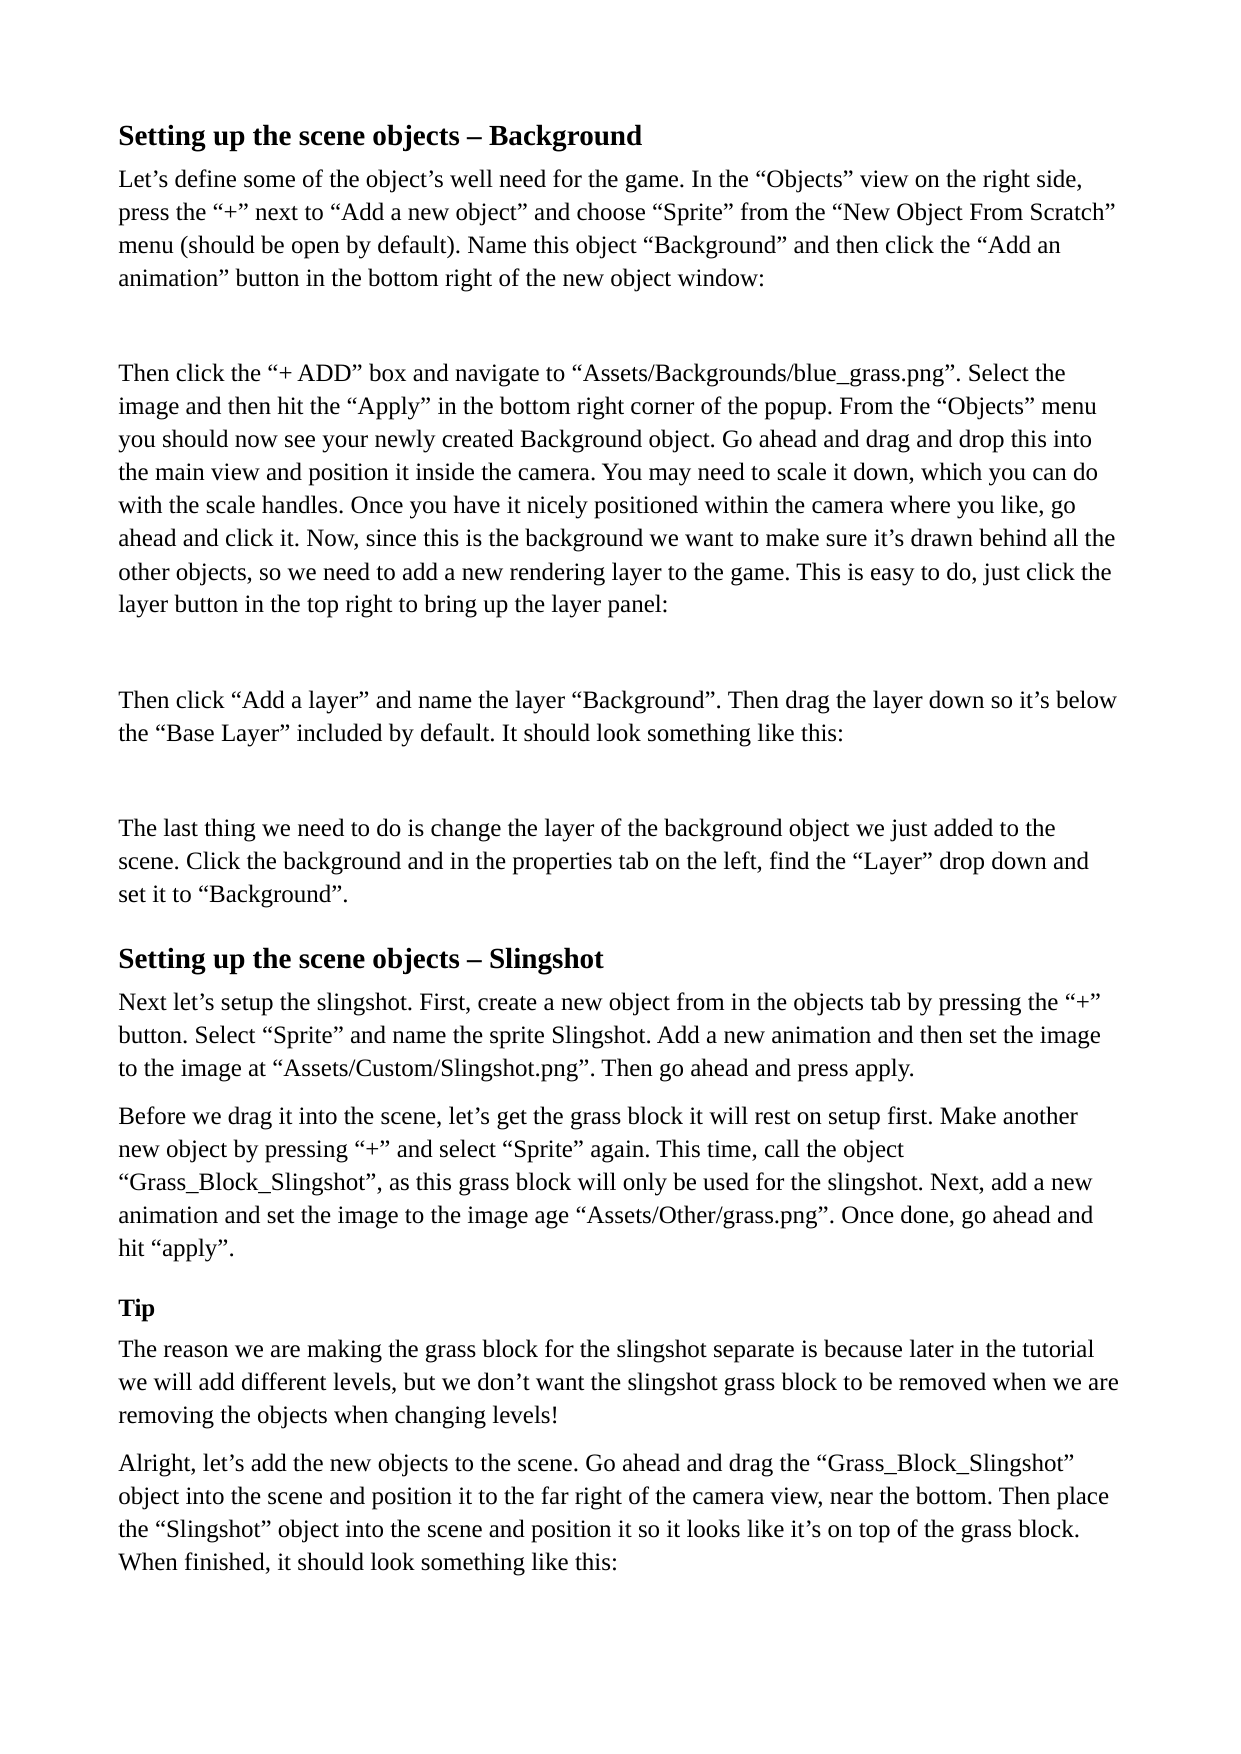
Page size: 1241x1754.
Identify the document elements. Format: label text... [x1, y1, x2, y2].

text Then click “Add a layer” and name the layer “Background”. Then drag the layer down so it’s below the “Base Layer” included by default. It should look something like this: [118, 685, 1122, 747]
subtitle Setting up the scene objects – Background [118, 118, 1122, 152]
text Let’s define some of the object’s well need for the game. In the “Objects” view on the right side, press the “+” next to “Add a new object” and choose “Sprite” from the “New Object From Scratch” menu (should be open by default). Name this object “Background” and then click the “Add an animation” button in the bottom right of the new object window: [118, 164, 1122, 292]
subtitle Tip [118, 1293, 1122, 1322]
text Before we drag it into the scene, let’s get the grass block it will rest on setup first. Make another new object by pressing “+” and select “Sprite” again. This time, call the object “Grass_Block_Slingshot”, as this grass block will only be used for the slingshot. Next, add a new animation and set the image to the image age “Assets/Other/grass.png”. Once done, go ahead and hit “apply”. [118, 1101, 1122, 1262]
text The last thing we need to do is change the layer of the background object we just added to the scene. Click the background and in the properties tab on the left, find the “Layer” drop down and set it to “Background”. [118, 813, 1122, 908]
text Alright, let’s add the new objects to the scene. Go ahead and drag the “Grass_Block_Slingshot” object into the scene and position it to the far right of the camera view, near the bottom. Then place the “Slingshot” object into the scene and position it so it looks like it’s on top of the grass block. When finished, it should look something like this: [118, 1448, 1122, 1576]
subtitle Setting up the scene objects – Slingshot [118, 941, 1122, 975]
text Then click the “+ ADD” box and navigate to “Assets/Backgrounds/blue_grass.png”. Select the image and then hit the “Apply” in the bottom right corner of the popup. From the “Objects” menu you should now see your newly created Background object. Go ahead and drag and drop this into the main view and position it inside the camera. You may need to scale it down, which you can do with the scale handles. Once you have it nicely positioned within the camera where you like, go ahead and click it. Now, since this is the background we want to make sure it’s drawn behind all the other objects, so we need to add a new rendering layer to the game. This is easy to do, just click the layer button in the top right to bring up the layer panel: [118, 358, 1122, 618]
text The reason we are making the grass block for the slingshot separate is because later in the tutorial we will add different levels, but we don’t want the slingshot grass block to be removed when we are removing the objects when changing levels! [118, 1334, 1122, 1429]
text Next let’s setup the slingshot. First, create a new object from in the objects tab by pressing the “+” button. Select “Sprite” and name the sprite Slingshot. Add a new animation and then set the image to the image at “Assets/Custom/Slingshot.png”. Then go ahead and press apply. [118, 987, 1122, 1082]
